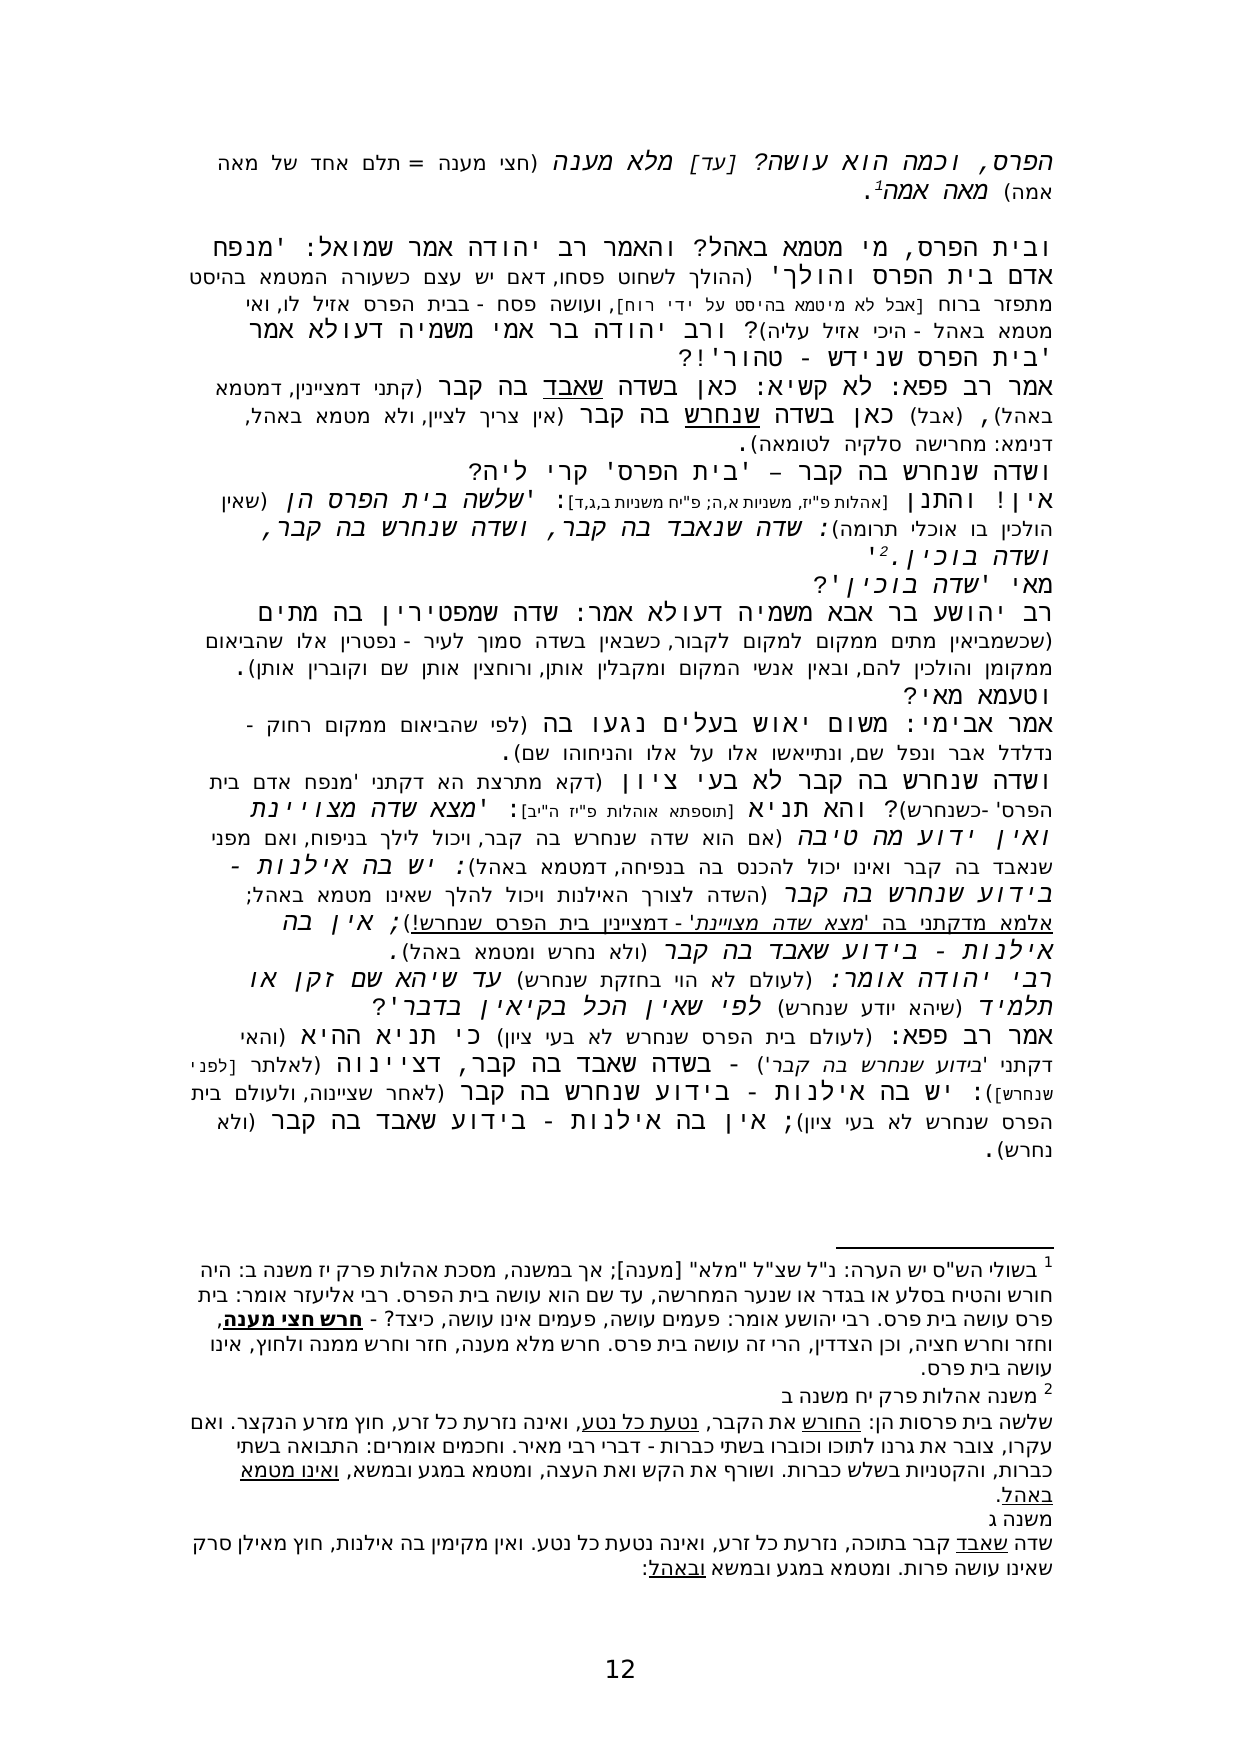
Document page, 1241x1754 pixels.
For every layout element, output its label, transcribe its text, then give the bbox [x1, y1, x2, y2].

text שדה שאבד קבר בתוכה, נזרעת כל זרע, ואינה נטעת כל נטע. ואין מקימין בה אילנות, חוץ מאילן סרק שאינו עושה פרות. ומטמא במגע ובמשא ובאהל: [187, 1531, 1053, 1580]
text רבי יהודה אומר: (לעולם לא הוי בחזקת שנחרש) עד שיהא שם זקן או תלמיד (שיהא יודע שנחרש) לפי שאין הכל בקיאין בדבר'? [187, 967, 1053, 1023]
text הפרס, וכמה הוא עושה? [עד] מלא מענה (חצי מענה = תלם אחד של מאה אמה) מאה אמה. [187, 150, 1053, 207]
text אמר אבימי: משום יאוש בעלים נגעו בה (לפי שהביאום ממקום רחוק - נדלדל אבר ונפל שם, ונתייאשו אלו על אלו והניחוהו שם). [187, 712, 1053, 768]
text מאי 'שדה בוכין'? [187, 573, 1053, 601]
text אמר רב פפא: לא קשיא: כאן בשדה שאבד בה קבר (קתני דמציינין, דמטמא באהל), (אבל) כאן בשדה שנחרש בה קבר (אין צריך לציין, ולא מטמא באהל, דנימא: מחרישה סלקיה לטומאה). [187, 374, 1053, 459]
text ושדה שנחרש בה קבר – 'בית הפרס' קרי ליה? [187, 459, 1053, 488]
text וטעמא מאי? [187, 683, 1053, 712]
text ושדה שנחרש בה קבר לא בעי ציון (דקא מתרצת הא דקתני 'מנפח אדם בית הפרס' -כשנחרש)? והא תניא [תוספתא אוהלות פ"יז ה"יב]: 'מצא שדה מצויינת ואין ידוע מה טיבה (אם הוא שדה שנחרש בה קבר, ויכול לילך בניפוח, ואם מפני שנאבד בה קבר ואינו יכול להכנס בה בנפיחה, דמטמא באהל): יש בה אילנות - בידוע שנחרש בה קבר (השדה לצורך האילנות ויכול להלך שאינו מטמא באהל; אלמא מדקתני בה 'מצא שדה מצויינת' - דמציינין בית הפרס שנחרש!); אין בה אילנות - בידוע שאבד בה קבר (ולא נחרש ומטמא באהל). [187, 768, 1053, 967]
text אין! והתנן [אהלות פ"יז, משניות א,ה; פ"יח משניות ב,ג,ד]: 'שלשה בית הפרס הן (שאין הולכין בו אוכלי תרומה): שדה שנאבד בה קבר, ושדה שנחרש בה קבר, ושדה בוכין.' [187, 488, 1053, 573]
text אמר רב פפא: (לעולם בית הפרס שנחרש לא בעי ציון) כי תניא ההיא (והאי דקתני 'בידוע שנחרש בה קבר') - בשדה שאבד בה קבר, דציינוה (לאלתר [לפני שנחרש]): יש בה אילנות - בידוע שנחרש בה קבר (לאחר שציינוה, ולעולם בית הפרס שנחרש לא בעי ציון); אין בה אילנות - בידוע שאבד בה קבר (ולא נחרש). [187, 1023, 1053, 1165]
text שלשה בית פרסות הן: החורש את הקבר, נטעת כל נטע, ואינה נזרעת כל זרע, חוץ מזרע הנקצר. ואם עקרו, צובר את גרנו לתוכו וכוברו בשתי כברות - דברי רבי מאיר. וחכמים אומרים: התבואה בשתי כברות, והקטניות בשלש כברות. ושורף את הקש ואת העצה, ומטמא במגע ובמשא, ואינו מטמא באהל. [187, 1410, 1053, 1507]
text בשולי הש"ס יש הערה: נ"ל שצ"ל "מלא" [מענה]; אך במשנה, מסכת אהלות פרק יז משנה ב: היה חורש והטיח בסלע או בגדר או שנער המחרשה, עד שם הוא עושה בית הפרס. רבי אליעזר אומר: בית פרס עושה בית פרס. רבי יהושע אומר: פעמים עושה, פעמים אינו עושה, כיצד? - חרש חצי מענה, וחזר וחרש חציה, וכן הצדדין, הרי זה עושה בית פרס. חרש מלא מענה, חזר וחרש ממנה ולחוץ, אינו עושה בית פרס. [187, 1254, 1053, 1381]
text משנה אהלות פרק יח משנה ב [187, 1381, 1053, 1410]
text ובית הפרס, מי מטמא באהל? והאמר רב יהודה אמר שמואל: 'מנפח אדם בית הפרס והולך' (ההולך לשחוט פסחו, דאם יש עצם כשעורה המטמא בהיסט מתפזר ברוח [אבל לא מיטמא בהיסט על ידי רוח], ועושה פסח - בבית הפרס אזיל לו, ואי מטמא באהל - היכי אזיל עליה)? ורב יהודה בר אמי משמיה דעולא אמר 'בית הפרס שנידש - טהור'!? [187, 235, 1053, 374]
text משנה ג [187, 1507, 1053, 1531]
text רב יהושע בר אבא משמיה דעולא אמר: שדה שמפטירין בה מתים (שכשמביאין מתים ממקום למקום לקבור, כשבאין בשדה סמוך לעיר - נפטרין אלו שהביאום ממקומן והולכין להם, ובאין אנשי המקום ומקבלין אותן, ורוחצין אותן שם וקוברין אותן). [187, 601, 1053, 683]
